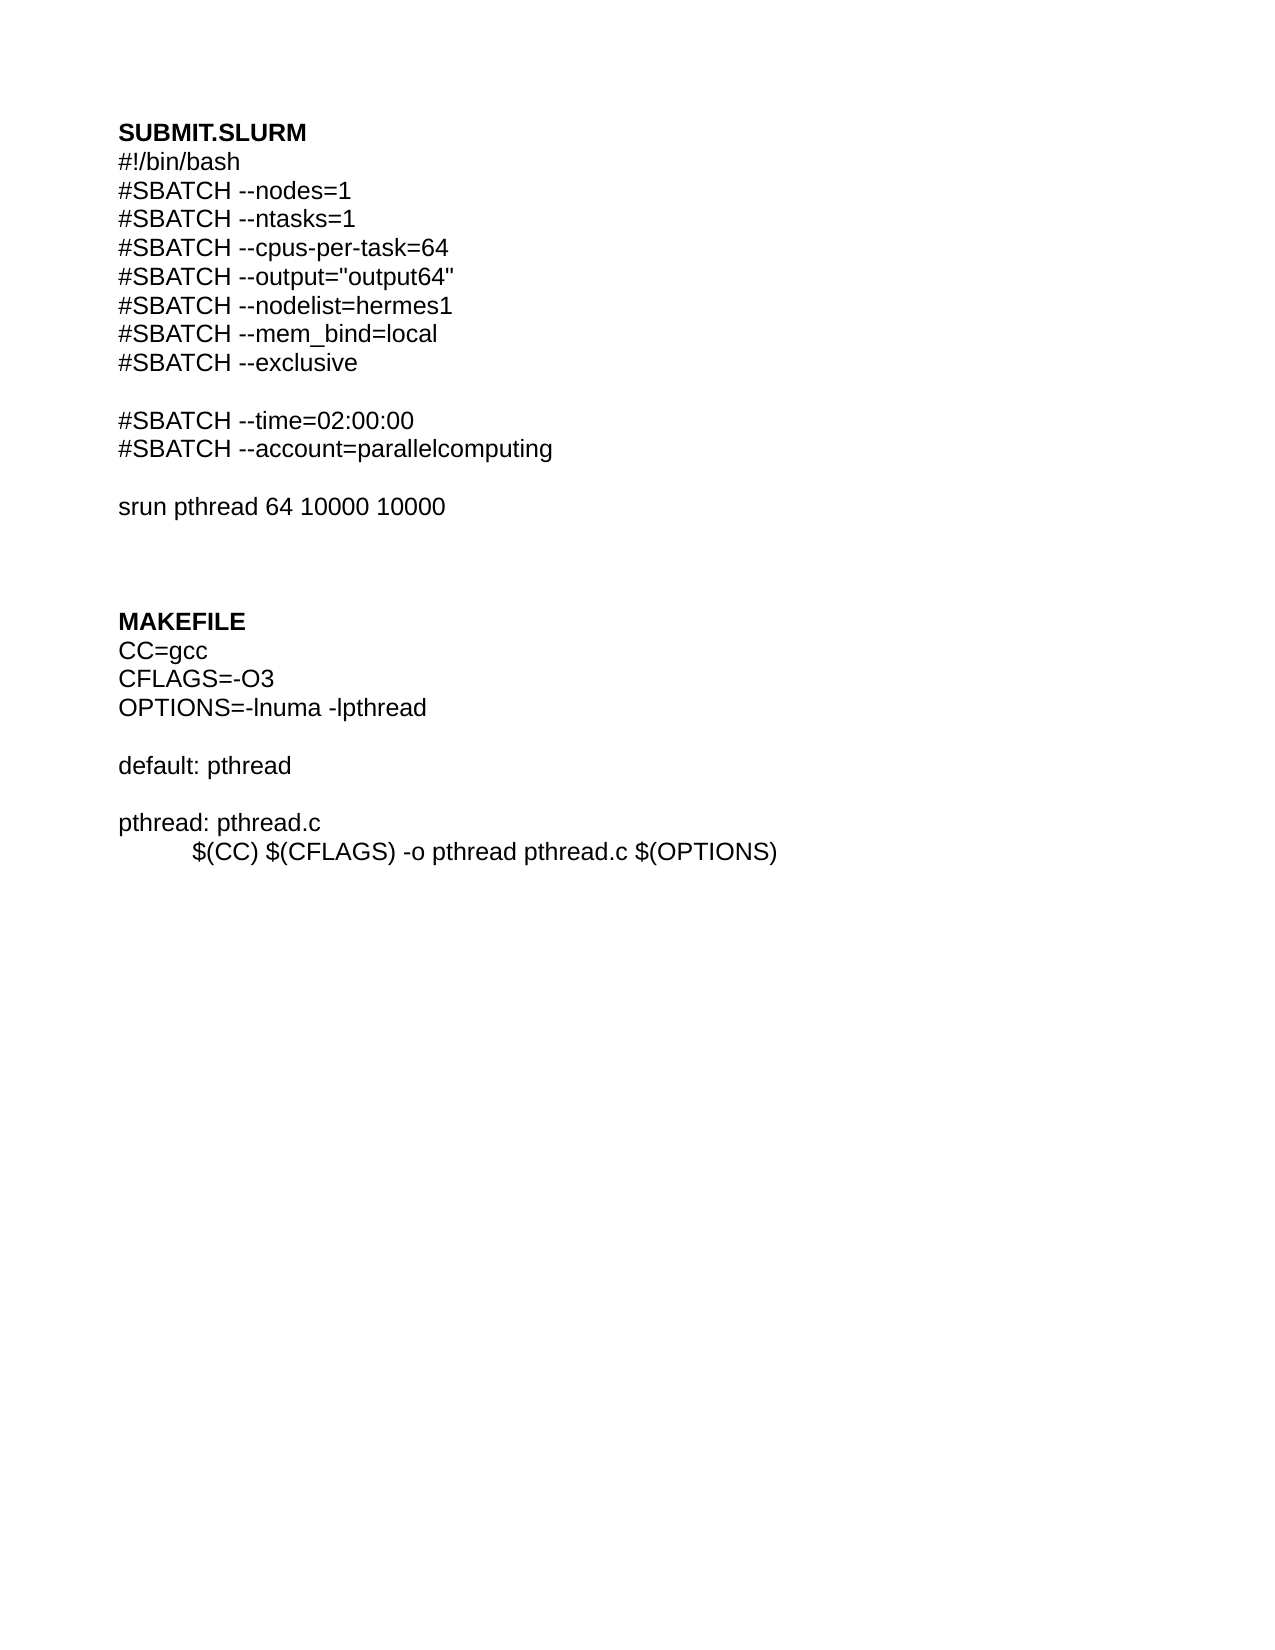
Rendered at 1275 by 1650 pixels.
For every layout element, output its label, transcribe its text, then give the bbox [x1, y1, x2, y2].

text #SBATCH --ntasks=1 [118, 204, 1157, 233]
text MAKEFILE [118, 607, 1157, 636]
text CC=gcc [118, 636, 1157, 664]
text OPTIONS=-lnuma -lpthread [118, 693, 1157, 722]
text #SBATCH --output="output64" [118, 262, 1157, 291]
text $(CC) $(CFLAGS) -o pthread pthread.c $(OPTIONS) [118, 837, 1157, 866]
text srun pthread 64 10000 10000 [118, 492, 1157, 521]
text #!/bin/bash [118, 147, 1157, 176]
text #SBATCH --mem_bind=local [118, 319, 1157, 348]
text default: pthread [118, 751, 1157, 779]
text #SBATCH --nodelist=hermes1 [118, 291, 1157, 319]
text #SBATCH --account=parallelcomputing [118, 434, 1157, 463]
text CFLAGS=-O3 [118, 664, 1157, 693]
text #SBATCH --cpus-per-task=64 [118, 233, 1157, 262]
text SUBMIT.SLURM [118, 118, 1157, 147]
text #SBATCH --time=02:00:00 [118, 406, 1157, 434]
text pthread: pthread.c [118, 808, 1157, 837]
text #SBATCH --nodes=1 [118, 176, 1157, 204]
text #SBATCH --exclusive [118, 348, 1157, 377]
